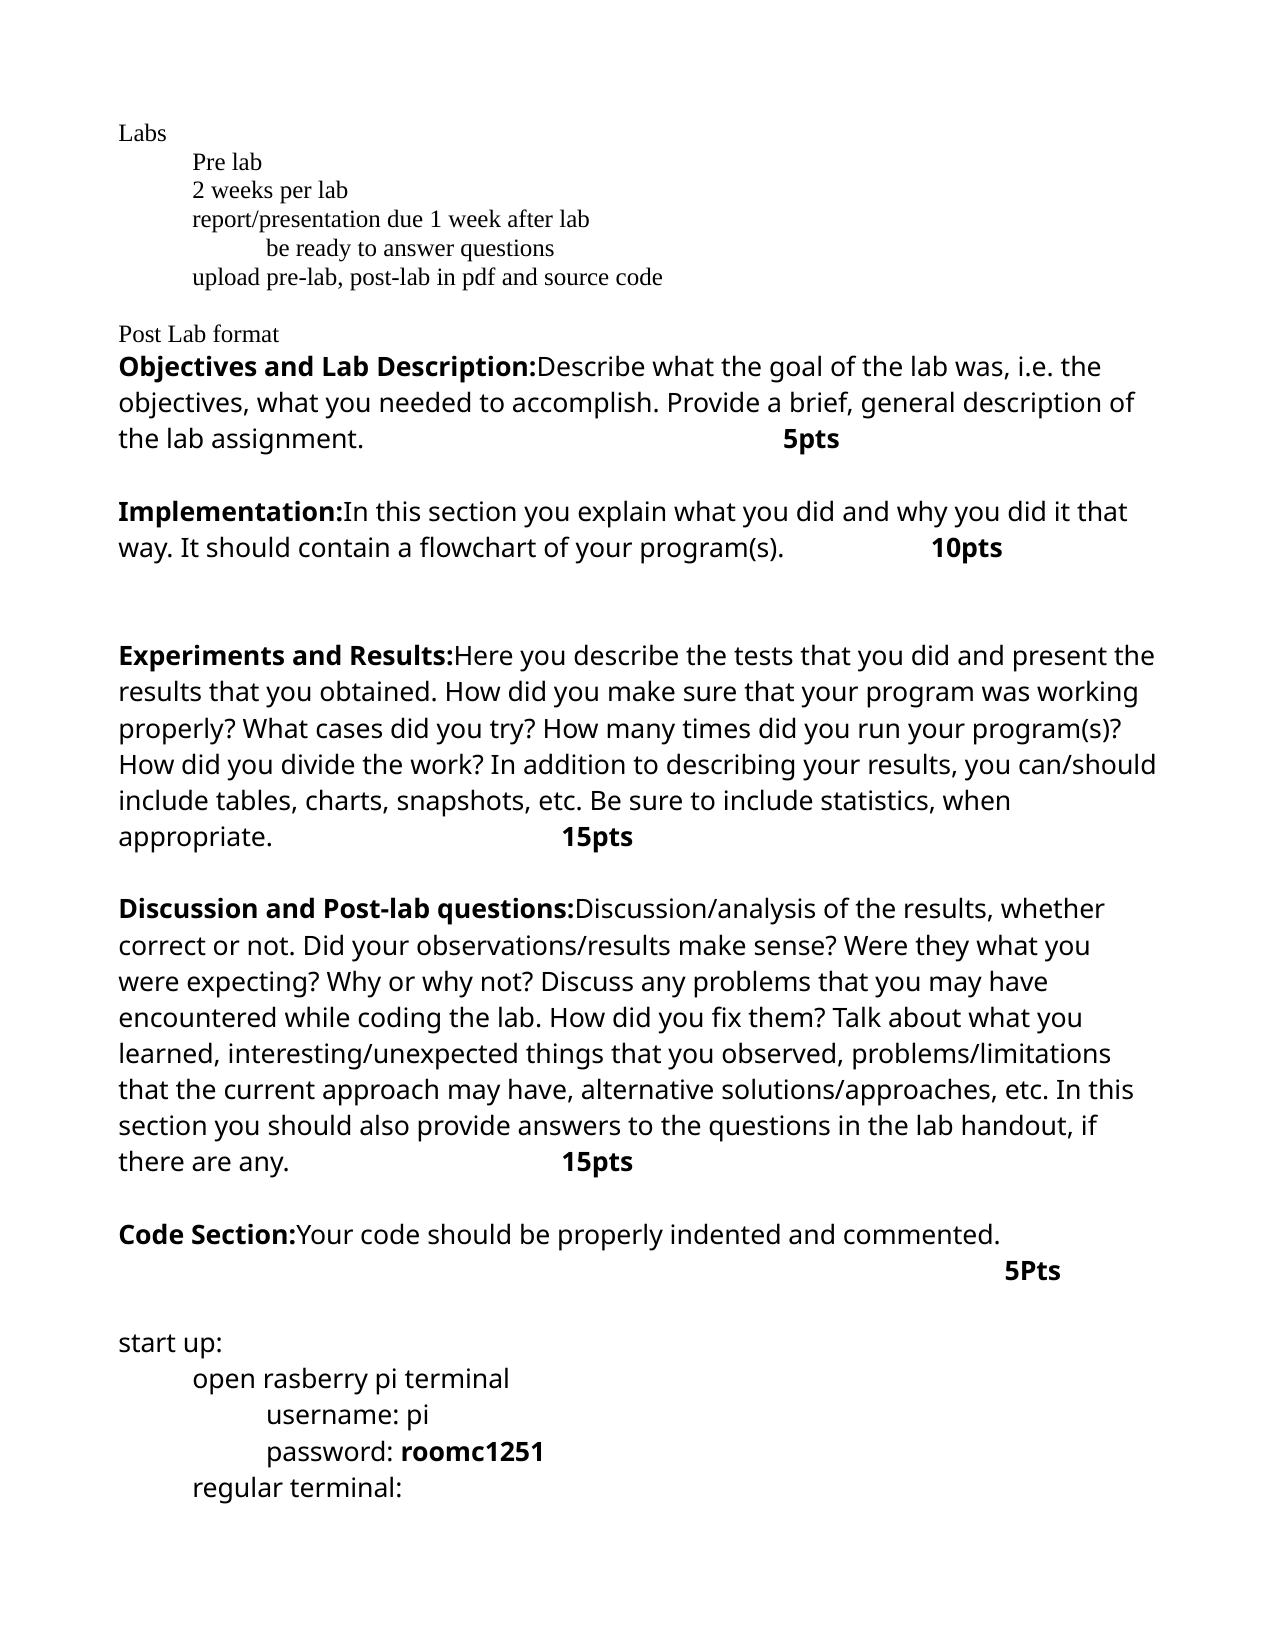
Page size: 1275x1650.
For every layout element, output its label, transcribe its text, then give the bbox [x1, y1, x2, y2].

text Discussion and Post-lab questions:Discussion/analysis of the results, whether correct or not. Did your observations/results make sense? Were they what you were expecting? Why or why not? Discuss any problems that you may have encountered while coding the lab. How did you fix them? Talk about what you learned, interesting/unexpected things that you observed, problems/limitations that the current approach may have, alternative solutions/approaches, etc. In this section you should also provide answers to the questions in the lab handout, if there are any. 15pts [118, 890, 1157, 1179]
text Code Section:Your code should be properly indented and commented. [118, 1216, 1157, 1252]
text Post Lab format [118, 319, 1157, 348]
text Labs [118, 118, 1157, 147]
text report/presentation due 1 week after lab [118, 204, 1157, 233]
text regular terminal: [118, 1469, 1157, 1505]
text be ready to answer questions [118, 233, 1157, 262]
text Pre lab [118, 147, 1157, 176]
text username: pi [118, 1396, 1157, 1432]
text open rasberry pi terminal [118, 1360, 1157, 1396]
text start up: [118, 1324, 1157, 1360]
text 5Pts [118, 1252, 1157, 1288]
text upload pre-lab, post-lab in pdf and source code [118, 262, 1157, 291]
text Implementation:In this section you explain what you did and why you did it that way. It should contain a flowchart of your program(s). 10pts [118, 493, 1157, 565]
text password: roomc1251 [118, 1432, 1157, 1469]
text Objectives and Lab Description:Describe what the goal of the lab was, i.e. the objectives, what you needed to accomplish. Provide a brief, general description of the lab assignment. 5pts [118, 348, 1157, 457]
text 2 weeks per lab [118, 176, 1157, 204]
text Experiments and Results:Here you describe the tests that you did and present the results that you obtained. How did you make sure that your program was working properly? What cases did you try? How many times did you run your program(s)? How did you divide the work? In addition to describing your results, you can/should include tables, charts, snapshots, etc. Be sure to include statistics, when appropriate. 15pts [118, 637, 1157, 854]
